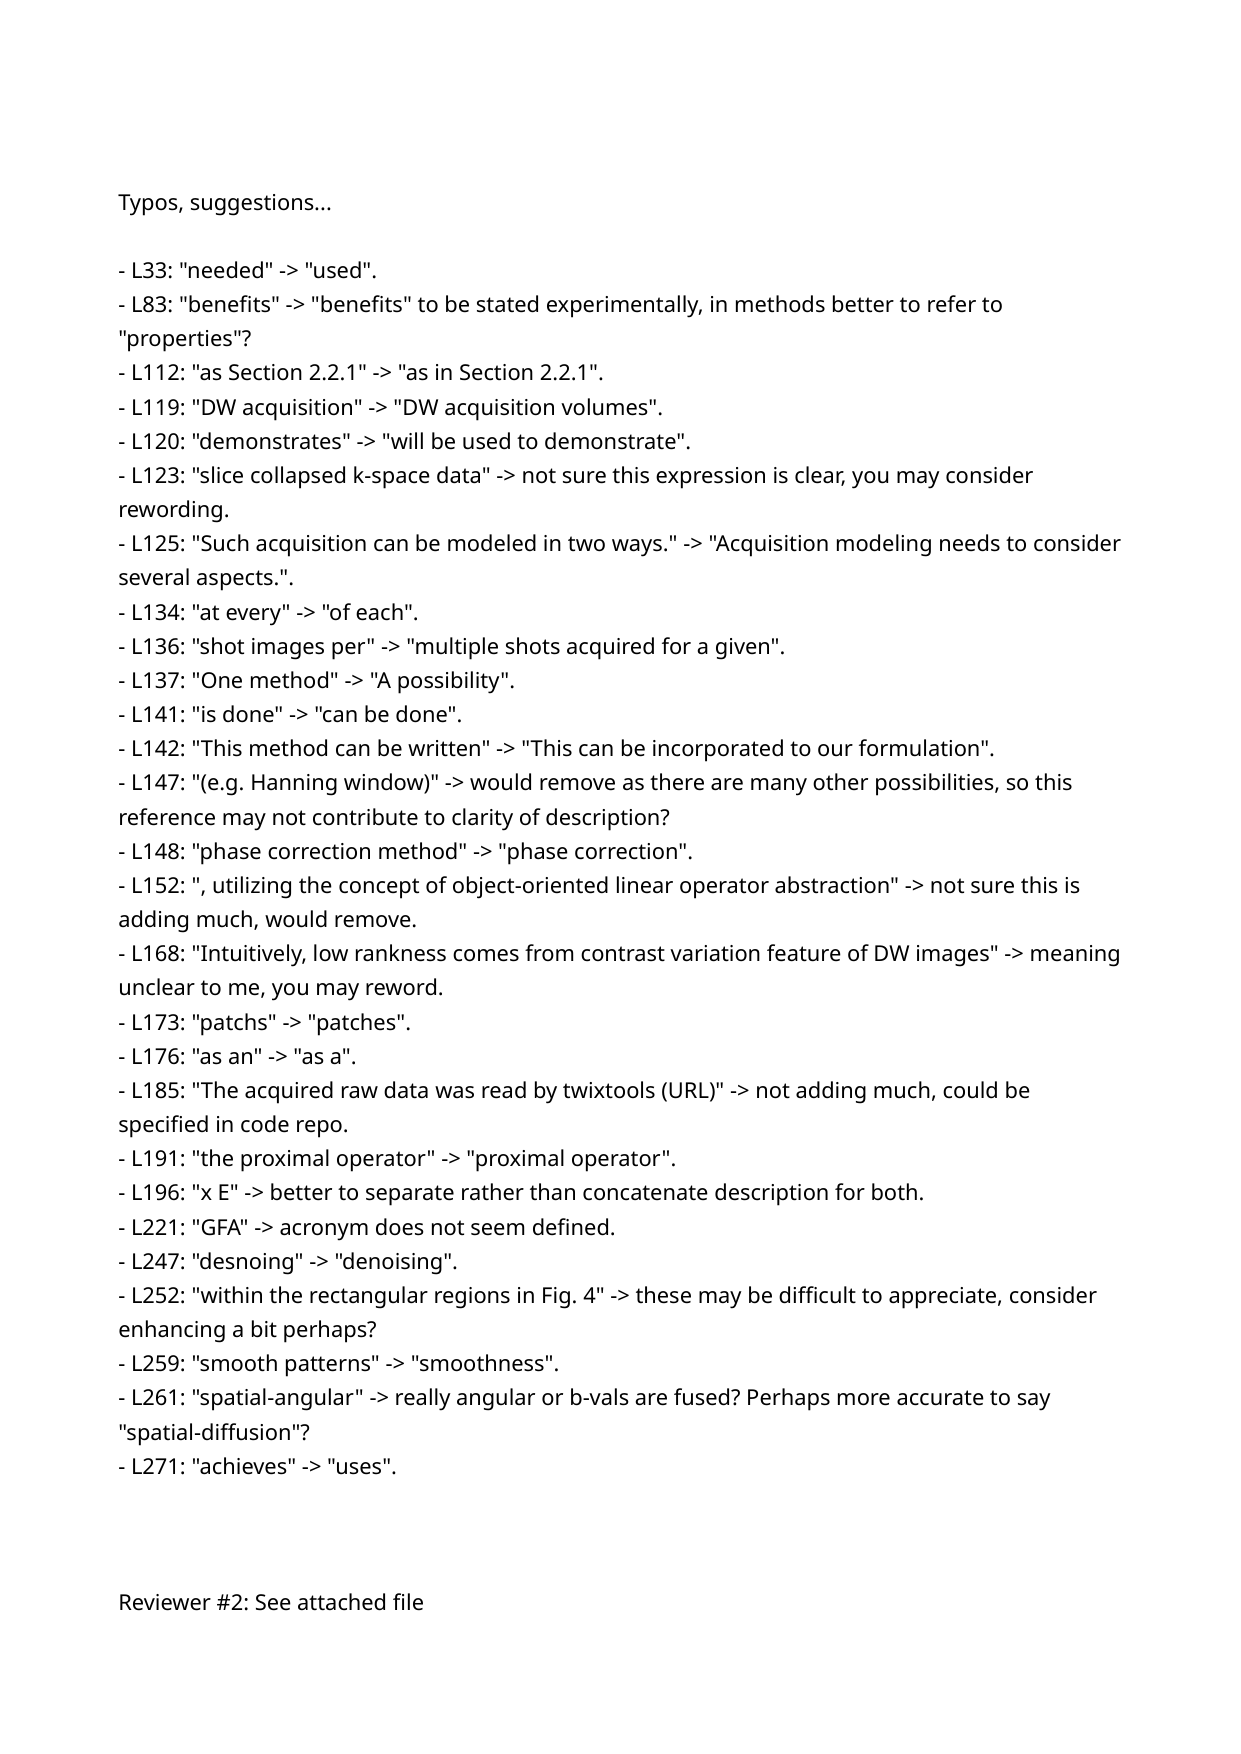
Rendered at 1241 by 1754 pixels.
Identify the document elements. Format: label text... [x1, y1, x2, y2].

text Typos, suggestions... - L33: "needed" -> "used". - L83: "benefits" -> "benefits" to be stated experimentally, in methods better to refer to "properties"? - L112: "as Section 2.2.1" -> "as in Section 2.2.1". - L119: "DW acquisition" -> "DW acquisition volumes". - L120: "demonstrates" -> "will be used to demonstrate". - L123: "slice collapsed k-space data" -> not sure this expression is clear, you may consider rewording. - L125: "Such acquisition can be modeled in two ways." -> "Acquisition modeling needs to consider several aspects.". - L134: "at every" -> "of each". - L136: "shot images per" -> "multiple shots acquired for a given". - L137: "One method" -> "A possibility". - L141: "is done" -> "can be done". - L142: "This method can be written" -> "This can be incorporated to our formulation". - L147: "(e.g. Hanning window)" -> would remove as there are many other possibilities, so this reference may not contribute to clarity of description? - L148: "phase correction method" -> "phase correction". - L152: ", utilizing the concept of object-oriented linear operator abstraction" -> not sure this is adding much, would remove. - L168: "Intuitively, low rankness comes from contrast variation feature of DW images" -> meaning unclear to me, you may reword. - L173: "patchs" -> "patches". - L176: "as an" -> "as a". - L185: "The acquired raw data was read by twixtools (URL)" -> not adding much, could be specified in code repo. - L191: "the proximal operator" -> "proximal operator". - L196: "x E" -> better to separate rather than concatenate description for both. - L221: "GFA" -> acronym does not seem defined. - L247: "desnoing" -> "denoising". - L252: "within the rectangular regions in Fig. 4" -> these may be difficult to appreciate, consider enhancing a bit perhaps? - L259: "smooth patterns" -> "smoothness". - L261: "spatial-angular" -> really angular or b-vals are fused? Perhaps more accurate to say "spatial-diffusion"? - L271: "achieves" -> "uses". Reviewer #2: See attached file [118, 118, 1122, 1617]
